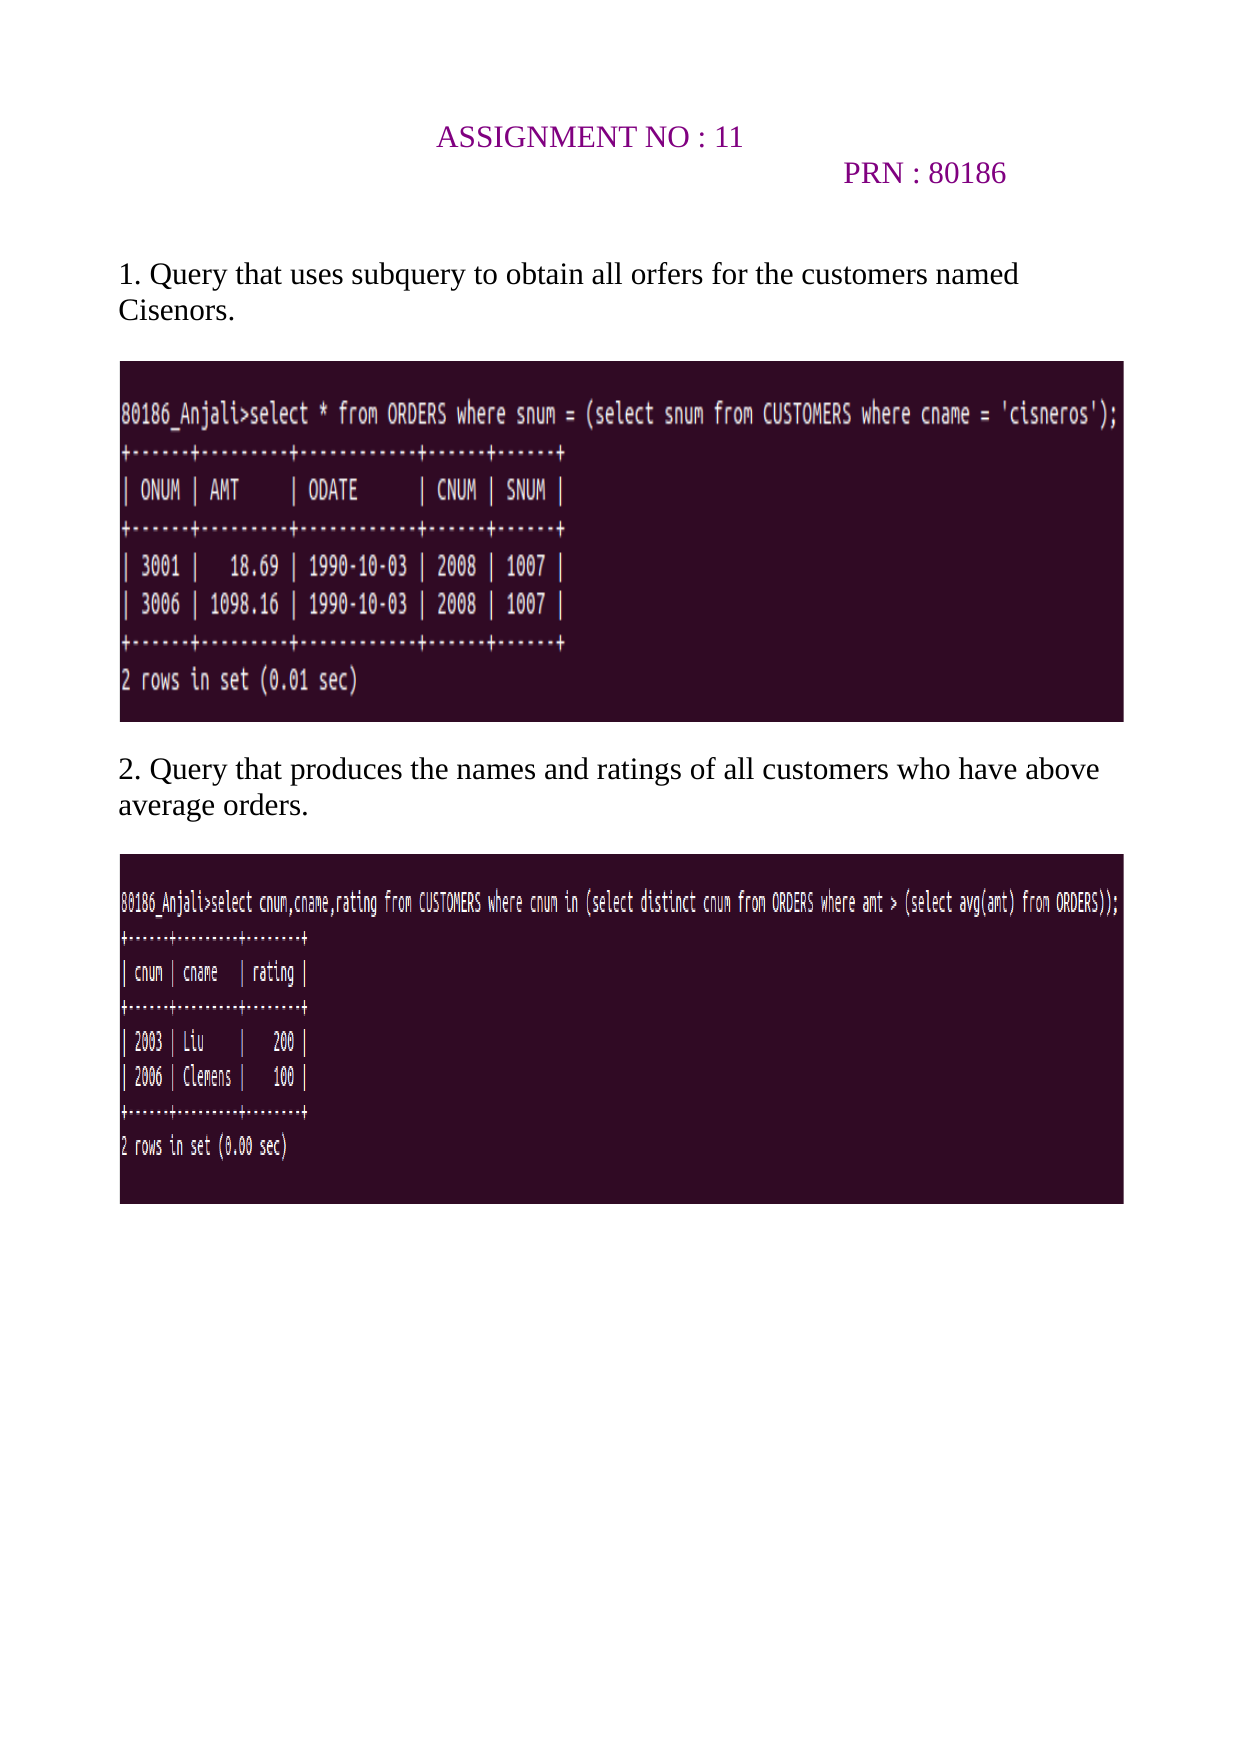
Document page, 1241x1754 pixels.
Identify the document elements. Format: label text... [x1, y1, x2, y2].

text 1. Query that uses subquery to obtain all orfers for the customers named Cisenors. [118, 255, 1122, 327]
picture [119, 361, 1124, 722]
picture [119, 854, 1124, 1204]
text 2. Query that produces the names and ratings of all customers who have above average orders. [118, 750, 1122, 822]
